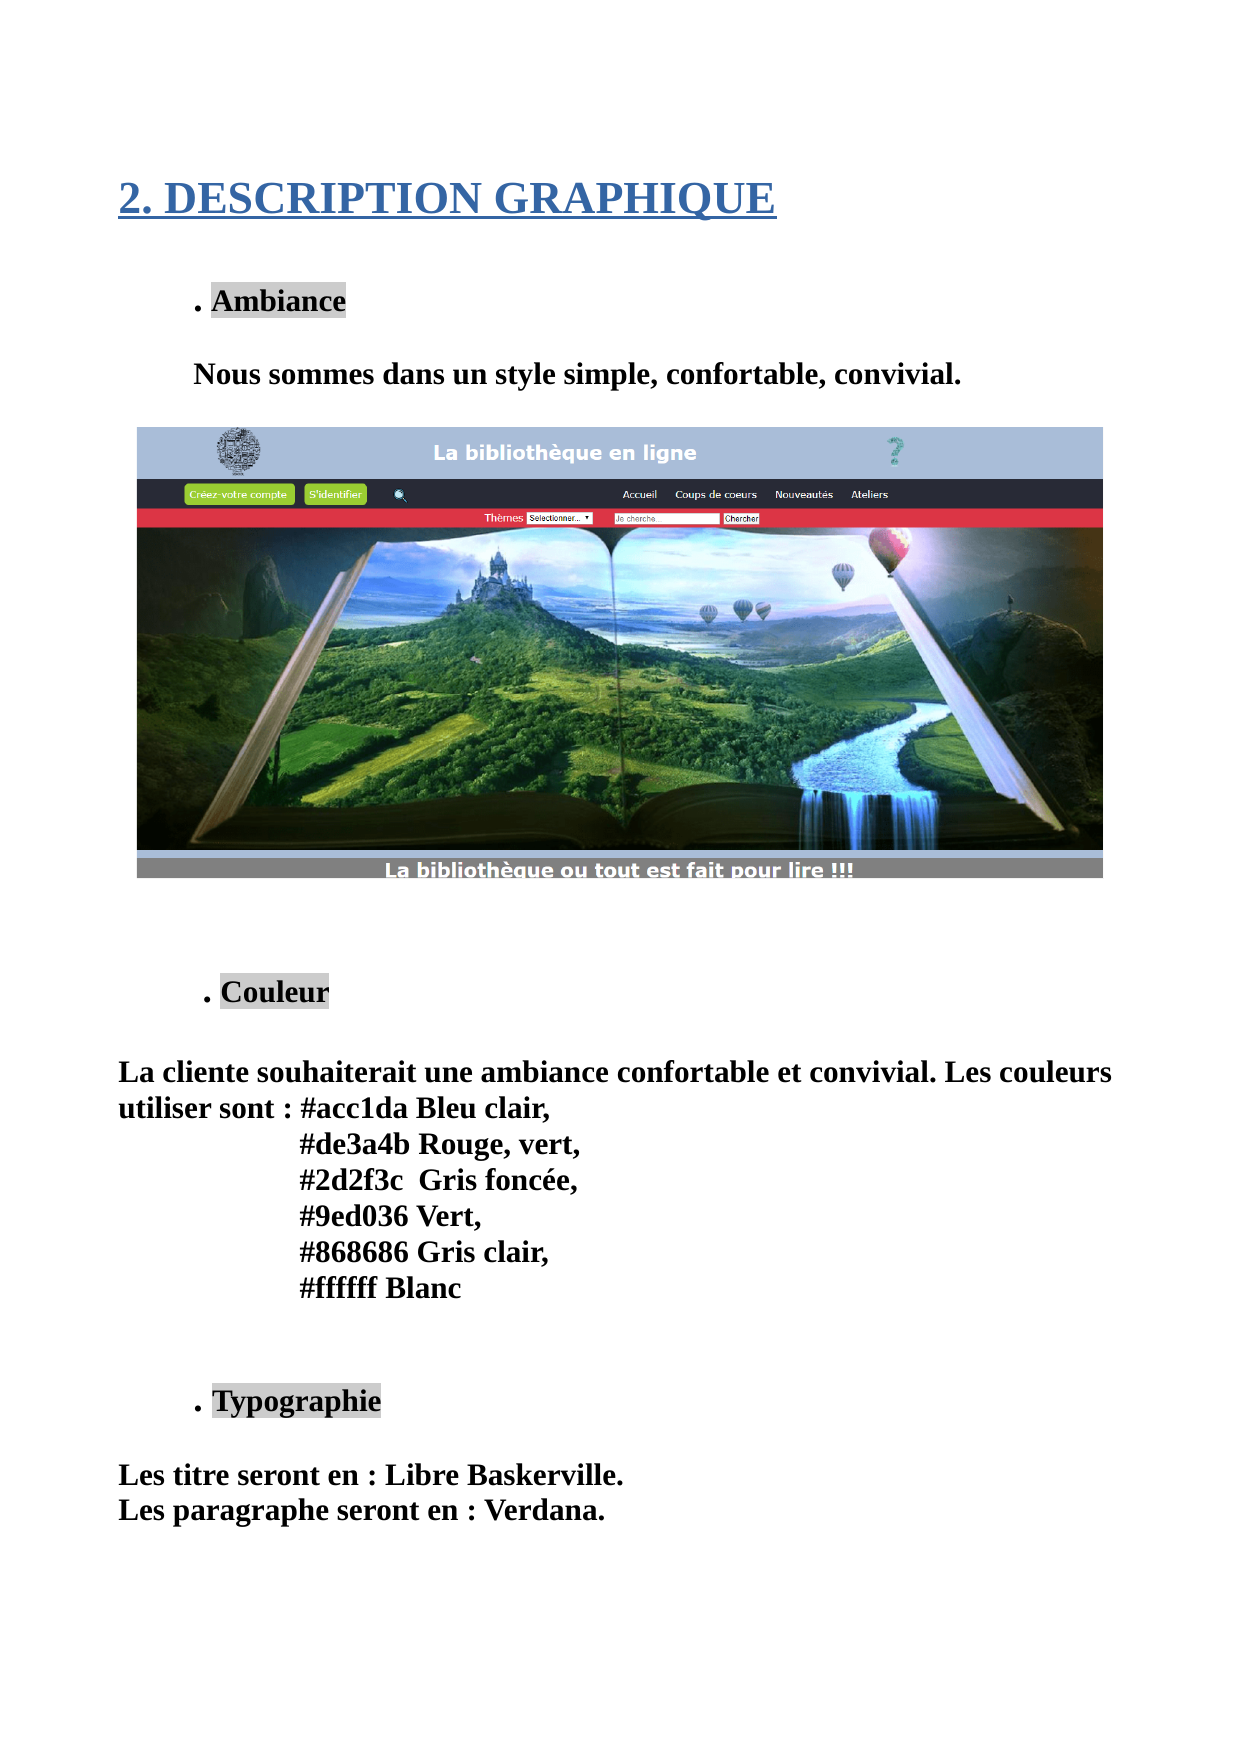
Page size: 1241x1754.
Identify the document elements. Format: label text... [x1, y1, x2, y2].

text Nous sommes dans un style simple, confortable, convivial. [118, 355, 1122, 391]
text Les titre seront en : Libre Baskerville. [118, 1456, 1122, 1492]
text #ffffff Blanc [118, 1269, 1122, 1305]
list . Ambiance [156, 276, 1122, 319]
text . Typographie [118, 1377, 1122, 1420]
text #868686 Gris clair, [118, 1233, 1122, 1269]
text 2. DESCRIPTION GRAPHIQUE [118, 171, 1122, 223]
text Les paragraphe seront en : Verdana. [118, 1492, 1122, 1528]
text #de3a4b Rouge, vert, [118, 1125, 1122, 1161]
text La cliente souhaiterait une ambiance confortable et convivial. Les couleurs utiliser sont : #acc1da Bleu clair, [118, 1053, 1122, 1125]
picture [136, 427, 1104, 879]
text #2d2f3c Gris foncée, [118, 1161, 1122, 1197]
text . Couleur [118, 967, 1122, 1010]
text #9ed036 Vert, [118, 1197, 1122, 1233]
